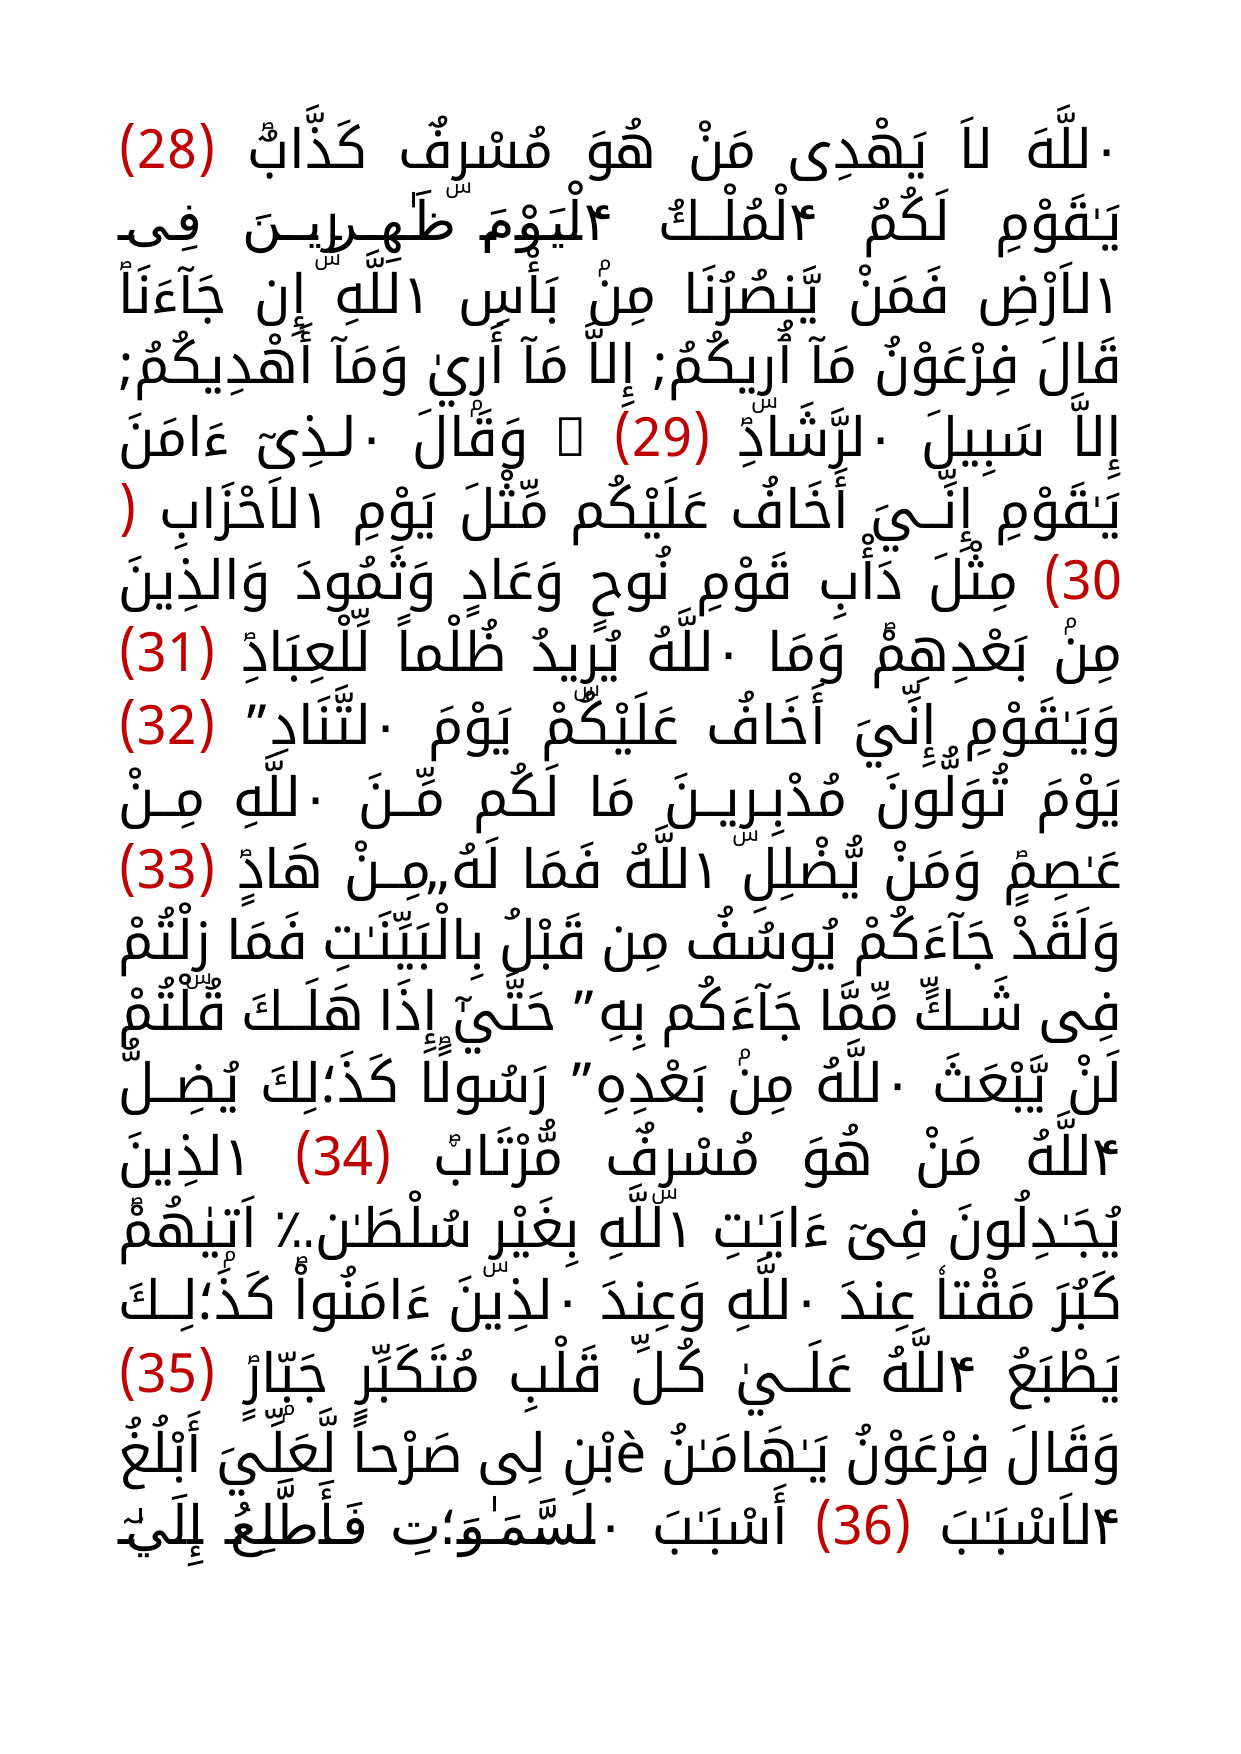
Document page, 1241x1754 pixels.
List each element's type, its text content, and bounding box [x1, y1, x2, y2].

text أَمَتَّنَا "ثْنَتَيْنِ وَأَحْيَيْتَنَا "ثْنَتَيْنِ فَاعْتَرَفْنَا بِذُنُوبِنَا فَهَلِ اِلَيٰ خُرُوجٍ مِّــن سَبِيلٍؐ (10) ذَ؛لِكُم بِأَنَّهُ; إِذَا دُعِــيَ ۰للَّهُ وَحْدَهُ„ كَفَرْتُمْ وَإِنْ يُّشْرَكككْ بِهِ” تُومِنُواْؐ فَالْحُكْمُ لِلهِ ۱لْعَلِـيِّ ۱لْكَبِيرۣؐ (11) هُوَ ۰ﻟ﮲ يُرۣيكُمُ; ءَايَـٰتِهِ” وَيُنَزّۣلُ لَكُم مِّــنَ ۰لسَّمَآءِ رۣزْقاًؐ وَمَا يَتَذَكَّرُ إِلاَّ مَنْ يُّنِيــبُؐ (12) فَادْعُواْ ۴للَّهَ مُخْلِصِينَ لَهُ ۴لدِّينَ وَلَوْ كَرۣهَ ۰لْكَـٰفِرُونَؐ (13) رَفِيعُ ۴لدَّرَجَـٰتِ ذُو ۴لْعَرْشِؐ يُلْقِى ۱لرُّوحَ مِنَ اَمْرۣهِ” عَلَيٰ مَنْ يَّشَآءُ مِنْ عِبَادِهِ” لِيُنذِرَ يَوْمَ ۰لتَّچَقِ” (14) يَوْمَ هُم بَـٰرۣزُونَؐ لاَ يَخْفۭــيٰ عَلَي ۰للَّهِ مِنْهُمْ شَيْءٌؐ لِّمَـنِ ۱لْمُلْــكُ ۴لْيَوْمَؐ لِلهِ ۱لْوَ؛حِدِ ۱لْقَهّۭارۣؐ (15) ۱لْيَوْمَ تُجْزۭيٰ كُلُّ نَفْـسٙ بِمَا كَسَبَتْؐ لاَ ظُلْمَ ۰لْيَوْمَؐ إِنَّ ۰للَّهَ سَرۣيعُ ۴لْحِسَابِؐ (16) وَأَنذِرْهُمْ يَوْمَ ۰لاَزۣفَةِ إِذِ ۱لْقُلُوبُ لَدَي ۰لْحَنَاجِرۣ كَـٰظِمِينَؐ (17) مَا لِلظَّـٰلِمِينَ مِنْ حَمِيمٍ وَلاَ شَفِيعٍ يُطَاعُؐ (18) يَعْلَمُ خَآئِنَةَ ۰لاَعْيُنِ وَمَا تُخْفِى ۱لصُّدُورُؐ (19) وَاللَّهُ يَقْضِى بِالْحَقﱢّؐ وَالذِيــنَ تَدْعُونَ مِن دُونِهِ” لاَ يَقْضُونَ بِشَىْءٖؐ اِنَّ ۰للَّهَ هُوَ ۰لسَّمِيعُ ۴لْبَصِيرُؐ (20) © أَوَلَمْ يَسِيرُواْ فِى ۱لاَرْضضضِ فَيَنظُرُواْ كَيْفَ كَانَ عَـٰقِبَةُ ۴لذِيــنَ كَانُواْ مِن قَبْلِهِمْؐ كَانُواْ هُمُ; أَشَدَّ مِنْهُمْ قُوَّةً وَءَاثَاراً فِى ۱لاَرْضِ فَأَخَذَهُمُ ۴للَّهُ بِذُنُوبِهِمْؐ وَمَا كَانَ لَهُم مِّــنَ ۰للَّهِ مِنْ وَّاقٍؐ (21) ذَ؛لِــكَ بِأَنَّهُمْ كَانَت تَّاتِيهِمْ رُسُلُهُم بِالْبَيِّنَـٰتِ فَكَفَرُواْ فَأَخَذَهُمُ ۴للَّهُؐ إِنَّهُ„ قَوۣيٌّ شَدِيدُ ۴لْعِقَابِؐ (22) وَلَقَدَ اَرْسَلْنَا مُوسۭـيٰ بِـَٔايَـٰتِنَا وَسُلْطَـٰنٍ مُّبِينٖ (23) اِلَيٰ فِرْعَوْنَ وَهَامَـٰنَ وَقَارُونَ فَقَالُواْ سَـٰحِرٌ كَذَّابٌؐ (24) فَلَمَّا جَآءَهُم بِالْحَقِّ مِنْ عِندِنَا قَالُواْ ۶قْتُلُوٓاْ أَبْنَآءَ ۰لذِيــنَ ءَامَنُواْ مَعَهُ„ وَاسْتَحْيُواْ نِسَآءَهُمْؐ وَمَا كَيْدُ ۴لْكۭـٰفِـرۣينَ إِلاَّ فِى ضَچَلٍؐ (25) وَقَالَ فِرْعَوْنُ ذَرُونِىٓ أَقْتُلْ مُوسۭيٰ وَلْيَدْعُ رَبَّهُ; إِنِّيَ أَخَافُ أَنْ يُّبَدِّلَ دِينَكُمْ وَأَنْ يُّظْهِرَ فِى ۱لاَرْضِ ۱لْفَسَادَؐ (26) وَقَالَ مُوسۭيٰٓ إِنِّى عُذْتُ بِرَبِّى وَرَبِّكُم مِّــن كُــلّۣ مُتَكَبِّرٍ لاَّ يُومِنُ بِيَوْمِ ۱لْحِسَابِؐ (27) وَقَالَ رَجُلٌ مُّومِنٌ مِّنَ —الِ فِرْعَوْنَ يَكْتُمُ إِيمَـٰنَهُ; أَتَقْتُلُونَ رَجُلٗا اَنْ يَّقُولَ رَبِّــيَ ۰للَّهُ وَقَدْ جَآءَكُم بِالْبَيِّنَـٰتِ مِن رَّبِّكُمْ وَإِنْ يَّــكُ كَـٰذِباً فَعَلَيْهِ كَذِبُهُ, وَإِنْ يَّــكُ صَادِقاً يُصِبْكُم بَعْضُ ۴ﻟ﮲ يَعِدُكُمُؐ; إِنَّ ۰للَّهَ لاَ يَهْدِى مَنْ هُوَ مُسْرۣفٌ كَذَّابٌؐ (28) يَـٰقَوْمِ لَكُمُ ۴لْمُلْــكُ ۴لْيَوْمَ ظَـٰهِرۣيــنَ فِى ۱لاَرْضِ فَمَنْ يَّنصُرُنَا مِنۢ بَأْسِ ۱للَّهِ إِن جَآءَنَاؐ قَالَ فِرْعَوْنُ مَآ ٱُرۣيكُمُ; إِلاَّ مَآ أَرۭيٰ وَمَآ أَهْدِيكُمُ; إِلاَّ سَبِيلَ ۰لرَّشَادِؐ (29) ® وَقَالَ ۰ﻟـذِىٓ ءَامَنَ يَـٰقَوْمِ إِنِّــيَ أَخَافُ عَلَيْكُم مِّثْلَ يَوْمِ ۱لاَحْزَابِ (30) مِثْلَ دَأْبِ قَوْمِ نُوحٍ وَعَادٍ وَثَمُودَ وَالذِينَ مِنۢ بَعْدِهِمْؐ وَمَا ۰للَّهُ يُرۣيدُ ظُلْماً لِّلْعِبَادِؐ (31) وَيَـٰقَوْمِ إِنِّيَ أَخَافُ عَلَيْكُمْ يَوْمَ ۰لتَّنَادِ” (32) يَوْمَ تُوَلُّونَ مُدْبِـرۣيــنَ مَا لَكُم مِّــنَ ۰للَّهِ مِــنْ عَـٰصِمٍؐ وَمَنْ يُّضْلِلِ ۱للَّهُ فَمَا لَهُ„ مِــنْ هَادٍؐ (33) وَلَقَدْ جَآءَكُمْ يُوسُفُ مِن قَبْلُ بِالْبَيِّنَـٰتِ فَمَا زۣلْتُمْ فِى شَــكٍّ مِّمَّا جَآءَكُم بِهِ” حَتَّيٰٓ إِذَا هَلَــكَ قُلْتُمْ لَنْ يَّبْعَثَ ۰للَّهُ مِنۢ بَعْدِهِ” رَسُولًؐا كَذَ؛لِكَ يُضِــلُّ ۴للَّهُ مَنْ هُوَ مُسْرۣفٌ مُّرْتَاب٘ؐ (34) ۱لذِينَ يُجَـٰدِلُونَ فِىٓ ءَايَـٰتِ ۱للَّهِ بِغَيْرۣ سُلْطَـٰن؉ اَتۭيٰهُمْؐ كَبُرَ مَقْتاٗ عِندَ ۰للَّهِ وَعِندَ ۰لذِينَ ءَامَنُواْؐ كَذَ؛لِــكَ يَطْبَعُ ۴للَّهُ عَلَــيٰ كُـلِّ قَلْبِ مُتَكَبِّرٍ جَبّۭارٍؐ (35) وَقَالَ فِرْعَوْنُ يَـٰهَامَـٰنُ èبْنِ لِى صَرْحاً لَّعَلِّيَ أَبْلُغُ ۴لاَسْبَـٰبَ (36) أَسْبَـٰبَ ۰لسَّمَـٰوَ؛تِ فَأَطَّلِعُ إِلَيٰٓ إِچَهِ مُوسۭيٰ وَإِنِّى لَأَظُنُّهُ„ كَـٰذِباًؐ وَكَذَ؛لِــكَ زُيِّنَ لِـفِرْعَوْنَ سُوٓءُ عَمَلِهِ” وَصَدَّ عَـنِ ۱لسَّبِيلِؐ وَمَا كَيْدُ فِرْعَوْنَ إِلاَّ فِى تَبَابٍؐ (37) وَقَالَ ۰ﻟـذِىٓ ءَامَنَ يَـٰقَوْمِ 'تَّبِعُونِ أَهْدِكُمْ سَبِيلَ ۰لرَّشَادِؐ (38) يَـٰقَوْمِ إِنَّمَا هَـٰذِهِ ۱لْحَيَوٰةُ ۴لدُّنْيۭا مَتَـٰعٌؐ وَإِنَّ ۰لاَخِرَةَ هِيَ دَارُ ۴لْقَرۭارۣؐ (39) مَــنْ عَمِــلَ سَـيِّيؕـةً فَلاَ يُجْزۭيٰٓ إِلاَّ مِثْلَهَاؐ وَمَــنْ عَمِــلَ صَـٰڤِحاً مِّــن ذَكَر۫ اَوُ ۷نثۭيٰ وَهُوَ مُومِنٌ فَٱُوْلَئِكَ يَدْخُلُونَ ۰لْجَنَّةَ يُرْزَقُونَ فِيهَا بِغَيْرۣ حِسَابٍؐ (40) ¤ وَيَـٰقَوْمِ مَا لِــيَ أَدْعُوكُمُ; إِلَــي ۰لنَّجَوٰةِ وَتَدْعُونَنِىٓ إِلَي ۰لنّۭارۣؐ (41) تَدْعُونَنِى لَأِكْفُرَ بِاللَّهِ وَٱُشْرۣكككَ بِهِ” مَا لَيْـسَ لِى بِهِ” عِلْمٌ وَأَنَآ أَدْعُوكُمُ; إِلَــي ۰لْعَزۣيزۣ ۱لْغَفّۭـٰرۣؐ (42) لاَ جَرَمَ أَنَّمَا تَدْعُونَنِىٓ إِلَيْهِ لَيْــسَ لَهُ„ دَعْوَةٌ فِى ۱لدُّنْيۭا وَلاَ فِى ۱لاَخِرَةِ وَأَنَّ مَرَدَّنَـآ إِلَــي ۰للَّهِ وَأَنَّ ۰لْمُسْرۣفِيــنَ هُمُ; أَصْحَـٰبُ ۴لنّۭارۣؐ (43) فَسَتَذْكُرُونَ مَآ أَقُولُ لَكُمْؐ وَٱُفَوّۣضضضُ أَمْرۣيَ إِلَــي ۰للَّهِؐ إِنَّ ۰للَّهَ بَصِيرٛ بِالْعِبَادِؐ (44) فَوَقۭيٰهُ ۴للَّهُ سَيِّـَٔاتِ مَا مَكَرُواْؐ وَحَاقَ بِـَٔالِ فِرْعَوْنَ سُوٓءُ ۴لْعَذَابِؐ (45) ۱لنَّارُ يُعْرَضُونَ عَلَيْهَا غُدُوّاً وَعَشِيّاًؐ وَيَوْمَ تَقُومُ ۴لسَّاعَةُ أَدْخِلُوٓاْ ءَالَ فِرْعَوْنَ أَشَدَّ ۰لْعَذَابِؐ (46) وَإِذْ يَتَحَآجُّونَ فِى ۱لنّۭارۣ فَيَقُولُ ۴لضُّعَفَـٰٓؤُاْ لِلذِينَ "سْتَكْبَرُوٓاْ إِنَّا كُنَّا لَكُمْ تَبَعاً فَهَلَ اَنتُم مُّغْنُونَ عَنَّا نَصِيباً مِّنَ ۰لنّۭارۣؐ (47) قَالَ ۰لذِيــنَ "سْتَكْبَرُوٓاْ إِنَّا كُلٌّ فِيهَآ إِنَّ ۰للَّهَ قَدْ حَكَمَ بَيْــنَ ۰لْعِبَادِؐ (48) وَقَالَ ۰لذِينَ فِى ۱لنّۭارۣ لِخَزَنَةِ جَهَنَّمَ ۸دْعُواْ رَبَّكُمْ يُخَفِّفْ عَنَّا يَوْماً مِّنَ ۰لْعَذَابِؐ (49) قَالُوٓاْ أَوَلَمْ تَكُ تَاتِيكُمْ رُسُلُكُم بِالْبَيِّنَـٰــتِ قَالُواْ بَلۭــيٰ قَالُواْ فَادْعُواْؐ وَمَا دُعَـٰٓؤُاْ ۴لْكۭـٰفِـرۣينَ إِلاَّ فِى ضَچَلٖؐ (50) اِنَّا لَنَنصُرُ رُسُلَنَا وَالذِيــنَ ءَامَنُواْ فِى ۱لْحَيَوٰةِ ۱لدُّنْيۭا وَيَوْمَ يَقُومُ ۴لاَشْهَـٰدُ (51) يَوْمَ لاَ يَنفَعُ ۴لظَّـٰلِمِينَ مَعْذِرَتُهُمْ وَلَهُمُ ۴للَّعْنَةُ وَلَهُمْ سُوٓءُ ۴لدّۭارۣؐ (52) ® وَلَقَدَ —اتَيْنَا مُوسَــي ۰لْهُدۭيٰ وَأَوْرَثْنَا بَنِىٓ إِسْرَآءِيلَ ۰لْكِتَـٰبَ هُديً وَذِكْرۭيٰ لُءِوْلِى ۱لاَلْبَـٰــبِؐ (53) فَاصْبِـرۣ اِنَّ وَعْدَ ۰للَّهِ حَقٌّؐ وَاسْتَغْفِرْ لِذَنۢبِــكَ وَسَبِّحْ بِحَمْدِ رَبِّــكَ بِالْعَشِيِّ وَالِابْكۭـٰـرۣؐ (54) إِنَّ ۰لذِيــنَ يُجَـٰدِلُونَ فِىٓ ءَايَـٰتِ ۱للَّهِ بِغَيْرۣ سُلْطَـٰن؉ اَتۭيٰهُمُ; إِن فِى صُدُورۣهِمُ; إِلاَّ كِبْرٌ مَّا هُم بِبَـٰلِغِيهِؐ فَاسْتَعِذْ بِاللَّهِؐ إِنَّهُ„ هُوَ ۰لسَّمِيعُ ۴لْبَصِيرُؐ (55) لَخَلْــقُ ۴لسَّمَـٰوَ؛تِ وَالاَرْضِ أَكْبَرُ مِــنْ خَلْـقِ ۱لنَّاسِؐ وَچَكِــنَّ أَكْثَرَ ۰لنَّاسسسِ لاَ يَعْلَمُونَؐ (56) وَمَا يَسْتَوۣى ۱لاَعْمۭيٰ وَالْبَصِيرُ (57) وَالذِيــنَ ءَامَنُواْ وَعَمِلُواْ ۴ڤصَّـٰڤِحَـٰتِ وَلاَ ۰لْمُسِىٓءُؐ قَلِيلًا مَّا يَتَذَكَّرُونَؐ (58) إِنَّ ۰لسَّاعَةَ ءَلاَتِيَةٌ لاَّ رَيْبَ فِيهَاؐ وَچَكِــنَّ أَكْثَرَ ۰لنَّاسسسِ لاَ يُومِنُونَؐ (59) وَقَالَ رَبُّكُمُ ۶دْعُونِىٓ أَسْتَجِبْ لَكُمُؐ; إِنَّ ۰لذِينَ يَسْتَكْبِرُونَ عَنْ عِبَادَتِى سَيَدْخُلُونَ جَهَنَّمَ دَاخِرۣينَؐ (60) ۰للَّهُ ۴ﻟ﮲ جَعَـلَ لَكُمُ ۴ليْـلَ لِتَسْكُنُواْ فِيهِ وَالنَّهَارَ مُبْصِراٗؐ اِنَّ ۰للَّهَ لَذُو فَضْــل۫ عَلَي ۰لنَّاسِؐ وَچَكِنَّ أَكْثَرَ ۰لنَّاسسسِ لاَ يَشْكُرُونَؐ (61) ذَ؛لِكُمُ ۴للَّهُ رَبُّكُمْؐ خَـٰلِقُ كُــلّۣ شَيْءٍؐ لٓاَّ إِچَهَ إِلاَّ هُوَؐ فَأَنّۭيٰ تُوفَكُونَؐ (62) كَذَ؛لِكَ يُوفَكُ ۴لذِيــنَ كَانُواْ بِـَٔايَـٰتِ ۱للَّهِ يَجْحَدُونَؐ (63) ۰للَّهُ ۴ﻟ﮲ جَعَــلَ لَكُمُ ۴لاَرْضضضَ قَـرَاراً وَالسَّمَآءَ بِنَآءً وَصَوَّرَكُمْ فَأَحْسَــنَ صُوَرَكُمْ وَرَزَقَكُم مِّــنَ ۰لطَّيِّبَـٰتِؐ ذَ؛لِكُمُ ۴للَّهُ رَبُّكُمْؐ فَتَبَـٰرَكككَ ۰للَّهُ رَبُّ ۴لْعَـٰلَمِينَؐ (64) هُوَ ۰لْحَيُّؐ لآَ إِچَهَ إِلاَّ هُوَؐ فَادْعُوهُ مُخْلِصِيــنَ لَهُ ۴لدِّيــنَؐ ۰لْحَمْدُ لِلهِ رَبِّ ۱لْعَـٰلَمِينَؐ (65) © قُـلِ اِنِّى نُهِيتُ أَنَ اَعْبُدَ ۰لذِيــنَ تَدْعُونَ مِن دُونِ ۱للَّهِ لَمَّا جَآءَنِيَ ۰لْبَيِّنَـٰــتُ مِن رَّبِّى وَٱُمِرْتُ أَنُ ۷سْلِمَ لِرَبِّ ۱لْعَـٰلَمِيــنَؐ (66) هُوَ ۰ﻟ﮲ خَلَقَكُم مِّن تُرَابٍ ثُمَّ مِــن نُّطْفَةٍ ثُمَّ مِــنْ عَلَقَةٍ ثُمَّ يُخْرۣجُكُمْ طِفْلًا ثُمَّ لِتَبْلُغُوٓاْ أَشُدَّكُمْ ثُمَّ لِتَكُونُواْ شُيُوخاًؐ وَمِنكُم مَّنْ يُّتَوَفّۭيٰ مِن قَبْلُ وَلِتَبْلُغُوٓاْ أَجَلًا مُّسَمّيً وَلَعَلَّكُمْ تَعْقِلُونَؐ (67) هُوَ ۰ﻟ﮲ يُحْىِ” وَيُمِيــتُؐ فَإِذَا قَضۭيٰٓ أَمْراً فَإِنَّمَا يَقُولُ لَهُ„ كُنؐ فَيَكُونُؐ (68) أَلَمْ تَرَ إِلَــي ۰لذِينَ يُجَـٰدِلُونَ فِىٓ ءَايَـٰتِ ۱للَّهِ أَنّۭيٰ يُصْرَفُونَؐ (69) ۰لذِينَ كَذَّبُواْ بِالْكِتَـٰــبِ وَبِمَآ أَرْسَلْنَا بِهِ” رُسُلَنَا فَسَوْفَ يَعْلَمُونَ (70) إِذِ ۱لاَغْچَلُ فِىٓ أَعْنَـٰقِهِمْ وَالسَّچَسِــلُؐ يُسْحَبُونَ (71) فِى ۱لْحَمِيمِ ثُمَّ فِى ۱لنّۭارۣ يُسْجَرُونَؐ (72) ثُمَّ قِيــلَ لَهُمُ; أَيْــنَ مَا كُنتُمْ تُشْرۣكُونَ مِن دُونِ ۱للَّهِؐ قَالُواْ ضَلُّواْ عَنَّا بَل لَّمْ نَكُــن نَّدْعُواْ مِن قَبْلُ شَيْـٔاًؐ كَذَ؛لِــكَ يُضِــلُّ ۴للَّهُ ۴لْكۭـٰفِـرۣينَؐ (73) ذَ؛لِكُم بِمَا كُنتُمْ تَفْرَحُونَ فِى ۱لاَرْضِ بِغَيْرۣ ۱لْحَقِّ وَبِمَا كُنتُمْ تَمْرَحُونَؐ (74) ۸دْخُلُوٓاْ أَبْوَ؛بَ جَهَنَّمَ خَـٰلِدِينَ فِيهَاؐ فَبِيــسَ مَثْوَي ۰لْمُتَكَبِّـرۣينَؐ (75) فَاصْبِـرۣ اِنَّ وَعْدَ ۰للَّهِ حَقٌّؐ فَإِمَّا نُرۣيَنَّكَ بَعْضَ ۰ﻟ﮲ نَعِدُهُمُ; أَوْ نَتَوَفَّيَنَّــكَ فَإِلَيْنَا يُرْجَعُونَؐ (76) وَلَقَدَ اَرْسَلْنَا رُسُلًا مِّــن قَبْلِــكَ مِنْهُم مَّــن قَصَصْنَا عَلَيْكَ وَمِنْهُم مَّن لَّمْ نَقْصُــصْ عَلَيْــكَؐ وَمَا كَانَ لِرَسُولٖ اَنْ يَّاتِيَ بِـَٔايَةٖ اِلاَّ بِإِذْنِ ۱للَّهِؐ فَإِذَا جَآءَ امْرُ ۴للَّهِ قُضِيَ بِالْحَقِّ وَخَسِرَ هُنَالِــكَ ۰لْمُبْطِلُونَؐ (77) ® ۰للَّهُ ۴ﻟ﮲ جَعَــلَ لَكُمُ ۴لاَنْعَـٰمَ لِتَرْكَبُواْ مِنْهَا وَمِنْهَا تَاكُلُونَؐ (78) وَلَكُمْ فِيهَا مَنَـٰفِعُؐ وَلِتَبْلُغُواْ عَلَيْهَا حَاجَةً فِى صُدُورۣكُمْؐ وَعَلَيْهَاوَعَلَـي ۰لْفُلْكِ تُحْمَلُونَؐ (79) وَيُرۣيكُمُ; ءَايَـٰتِهِؐ” فَأَيَّ ءَايَـٰتِ ۱للَّهِ تُنكِرُونَؐ (80) أَفَلَمْ يَسِيرُواْ فِى ۱لاَرْضِ فَيَنظُرُواْ كَيْفَ كَانَ عَـٰقِبَةُ ۴لذِينَ مِن قَبْلِهِمْؐ كَانُوٓاْ أَكْثَرَ مِنْهُمْ وَأَشَدَّ قُوَّةً وَءَاثَاراً فِى ۱لاَرْضِ فَمَآ أَغْنۭيٰ عَنْهُم مَّاكَانُواْ يَكْسِبُونَؐ (81) فَلَمَّاجَآءَتْهُمْ رُسُلُهُم بِالْبَيِّنَـٰــتِ فَرۣحُواْ بِمَا عِندَهُم مِّــنَ ۰لْعِلْمِؐ وَحَاقَ بِهِم مَّا كَانُواْ بِهِ” يَسْتَهْزۣءُونَؐ (82) فَلَمَّا رَأَوْاْ بَأْسَنَا قَالُوٓاْ ءَامَنَّا بِاللَّهِ وَحْدَهُ„ وَكَفَرْنَا بِمَا كُنَّا بِهِ” مُشْرۣكِينَؐ (83) فَلَمْ يَكُ يَنفَعُهُمُ; إِيمَـٰنُهُمْ لَمَّا رَأَوْاْ بَأْسَنَاؐ سُنَّتَ ۰للَّهِ ۱لتِى قَدْ خَلَتْ فِى عِبَادِهِؐ” وَخَسِرَ هُنَالِــكَ ۰لْكَـٰفِرُونَ (84) [118, 118, 1122, 1567]
